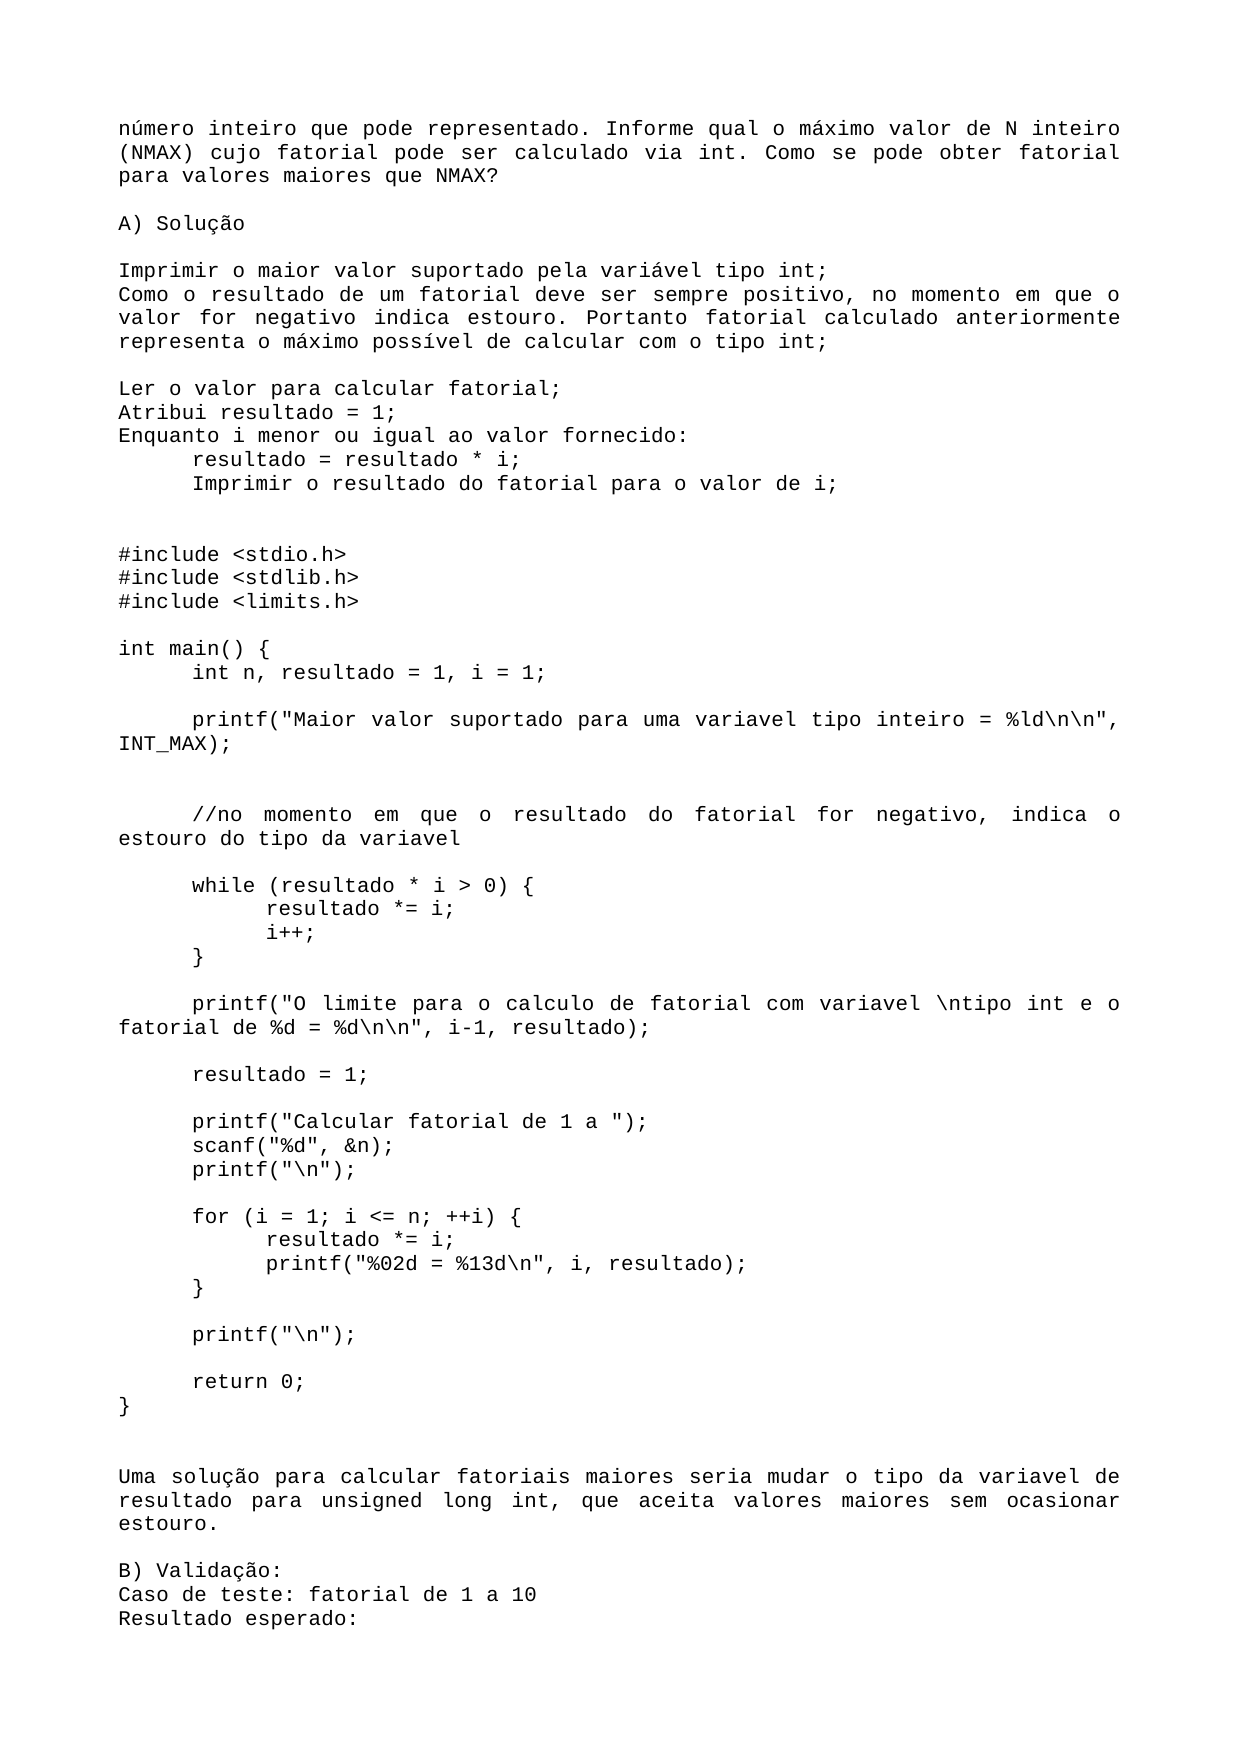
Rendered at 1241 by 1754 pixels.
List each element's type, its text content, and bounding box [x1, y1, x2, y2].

text resultado *= i; [118, 1229, 1122, 1253]
text for (i = 1; i <= n; ++i) { [118, 1206, 1122, 1229]
text scanf("%d", &n); [118, 1135, 1122, 1158]
text B) Validação: [118, 1561, 1122, 1584]
text printf("Maior valor suportado para uma variavel tipo inteiro = %ld\n\n", INT_MAX); [118, 709, 1122, 757]
text printf("O limite para o calculo de fatorial com variavel \ntipo int e o fatorial de %d = %d\n\n", i-1, resultado); [118, 993, 1122, 1040]
text Imprimir o resultado do fatorial para o valor de i; [118, 473, 1122, 496]
text return 0; [118, 1371, 1122, 1395]
text Atribui resultado = 1; [118, 402, 1122, 426]
text printf("\n"); [118, 1324, 1122, 1348]
text } [118, 1277, 1122, 1300]
text int main() { [118, 638, 1122, 662]
text Caso de teste: fatorial de 1 a 10 [118, 1584, 1122, 1608]
text Ler o valor para calcular fatorial; [118, 378, 1122, 402]
text Uma solução para calcular fatoriais maiores seria mudar o tipo da variavel de resultado para unsigned long int, que aceita valores maiores sem ocasionar estouro. [118, 1466, 1122, 1537]
text printf("Calcular fatorial de 1 a "); [118, 1111, 1122, 1135]
text resultado *= i; [118, 898, 1122, 922]
text Como o resultado de um fatorial deve ser sempre positivo, no momento em que o valor for negativo indica estouro. Portanto fatorial calculado anteriormente representa o máximo possível de calcular com o tipo int; [118, 284, 1122, 354]
text A) Solução [118, 213, 1122, 236]
text } [118, 1395, 1122, 1419]
text Enquanto i menor ou igual ao valor fornecido: [118, 426, 1122, 449]
text #include <stdio.h> [118, 544, 1122, 567]
text número inteiro que pode representado. Informe qual o máximo valor de N inteiro (NMAX) cujo fatorial pode ser calculado via int. Como se pode obter fatorial para valores maiores que NMAX? [118, 118, 1122, 189]
text //no momento em que o resultado do fatorial for negativo, indica o estouro do tipo da variavel [118, 804, 1122, 851]
text #include <limits.h> [118, 591, 1122, 615]
text #include <stdlib.h> [118, 567, 1122, 591]
text printf("\n"); [118, 1158, 1122, 1182]
text resultado = resultado * i; [118, 449, 1122, 473]
text printf("%02d = %13d\n", i, resultado); [118, 1253, 1122, 1277]
text Resultado esperado: [118, 1608, 1122, 1631]
text } [118, 946, 1122, 969]
text while (resultado * i > 0) { [118, 875, 1122, 898]
text Imprimir o maior valor suportado pela variável tipo int; [118, 260, 1122, 284]
text i++; [118, 922, 1122, 946]
text resultado = 1; [118, 1064, 1122, 1088]
text int n, resultado = 1, i = 1; [118, 662, 1122, 686]
